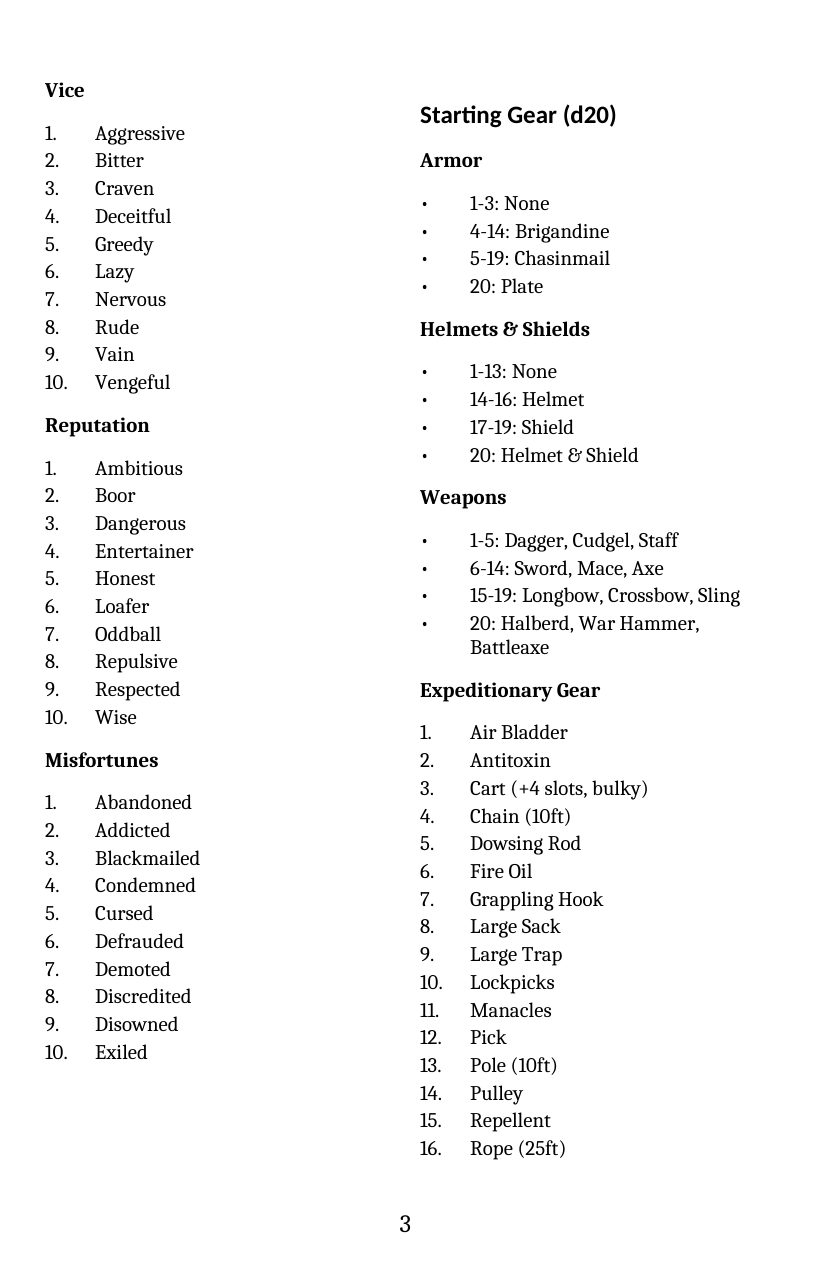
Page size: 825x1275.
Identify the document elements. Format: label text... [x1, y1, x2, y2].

list 20: Plate [420, 275, 765, 299]
list Defrauded [45, 929, 390, 953]
list Bitter [45, 149, 390, 173]
list 1-13: None [420, 360, 765, 384]
text Expeditionary Gear [420, 678, 765, 702]
list Repellent [420, 1109, 765, 1133]
text Helmets & Shields [420, 317, 765, 341]
list Deceitful [45, 204, 390, 228]
list Pole (10ft) [420, 1054, 765, 1078]
list Abandoned [45, 791, 390, 815]
list 6-14: Sword, Mace, Axe [420, 556, 765, 580]
list Vain [45, 343, 390, 367]
list Exiled [45, 1040, 390, 1064]
list 4-14: Brigandine [420, 219, 765, 243]
text Armor [420, 149, 765, 173]
list Cart (+4 slots, bulky) [420, 777, 765, 801]
list Lockpicks [420, 971, 765, 994]
list Honest [45, 567, 390, 591]
list Dowsing Rod [420, 832, 765, 856]
list Repulsive [45, 650, 390, 674]
list Grappling Hook [420, 887, 765, 911]
list Demoted [45, 957, 390, 981]
text Reputation [45, 413, 390, 437]
text Misfortunes [45, 748, 390, 772]
list Large Sack [420, 915, 765, 939]
list 20: Helmet & Shield [420, 443, 765, 467]
list Oddball [45, 622, 390, 646]
list Pick [420, 1026, 765, 1050]
list 17-19: Shield [420, 416, 765, 439]
list 5-19: Chasinmail [420, 247, 765, 271]
list Dangerous [45, 512, 390, 536]
list Cursed [45, 902, 390, 926]
list Vengeful [45, 371, 390, 395]
text Weapons [420, 486, 765, 510]
list Rude [45, 315, 390, 339]
list Blackmailed [45, 846, 390, 870]
list Aggressive [45, 121, 390, 145]
list 1-5: Dagger, Cudgel, Staff [420, 529, 765, 553]
list Pulley [420, 1081, 765, 1105]
list Large Trap [420, 943, 765, 967]
list Loafer [45, 595, 390, 619]
list Respected [45, 678, 390, 702]
list Rope (25ft) [420, 1137, 765, 1161]
list Antitoxin [420, 749, 765, 773]
list Manacles [420, 998, 765, 1022]
text Vice [45, 79, 390, 103]
list Condemned [45, 874, 390, 898]
list Discredited [45, 985, 390, 1009]
list Wise [45, 706, 390, 729]
list 20: Halberd, War Hammer, Battleaxe [420, 612, 765, 660]
list Craven [45, 177, 390, 201]
list Entertainer [45, 539, 390, 563]
list Greedy [45, 232, 390, 256]
list Chain (10ft) [420, 804, 765, 828]
list Air Bladder [420, 721, 765, 745]
list Disowned [45, 1013, 390, 1037]
list 15-19: Longbow, Crossbow, Sling [420, 584, 765, 608]
list Ambitious [45, 456, 390, 480]
list 14-16: Helmet [420, 388, 765, 412]
subtitle Starting Gear (d20) [420, 99, 765, 130]
list Lazy [45, 260, 390, 284]
list 1-3: None [420, 192, 765, 216]
list Addicted [45, 819, 390, 843]
list Fire Oil [420, 860, 765, 884]
list Boor [45, 484, 390, 508]
list Nervous [45, 288, 390, 312]
